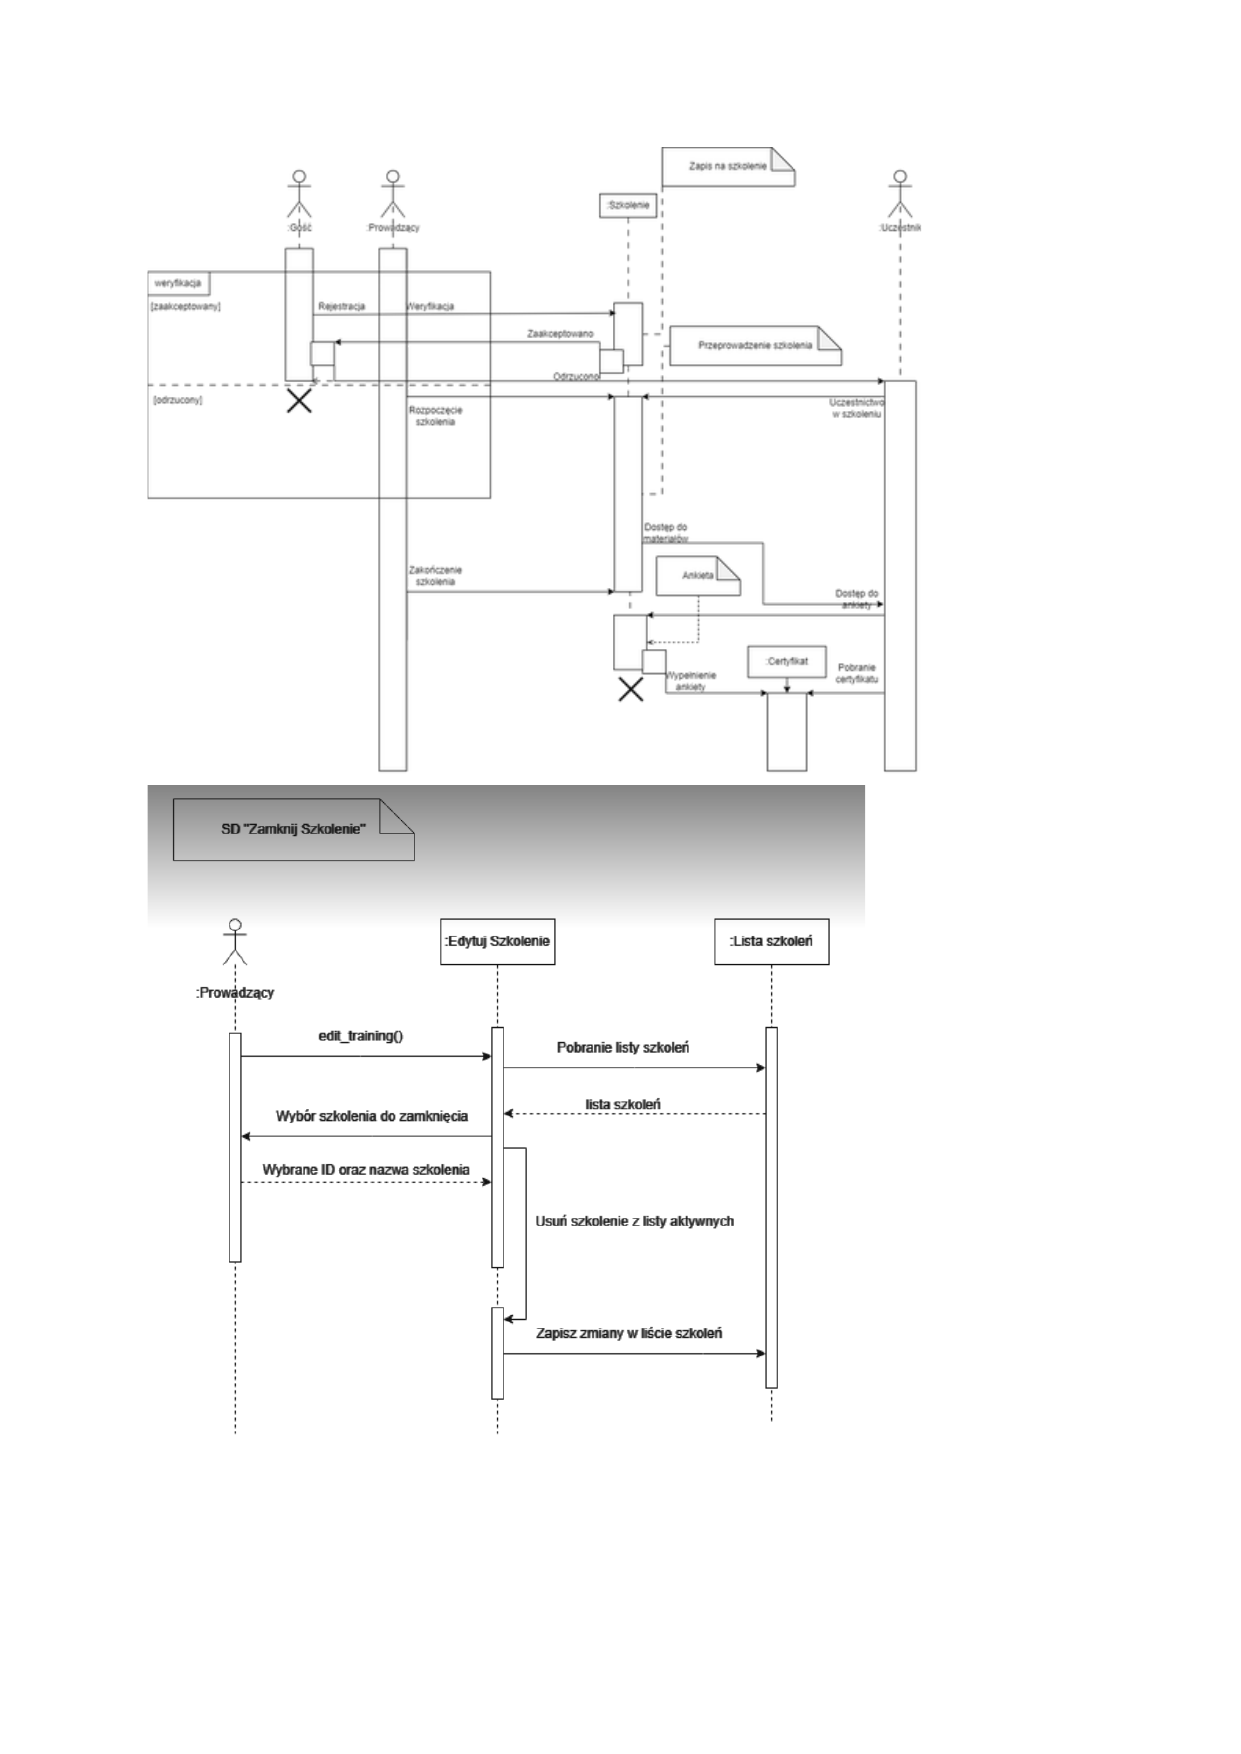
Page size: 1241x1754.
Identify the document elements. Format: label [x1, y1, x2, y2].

picture [147, 785, 866, 1466]
picture [147, 147, 922, 778]
